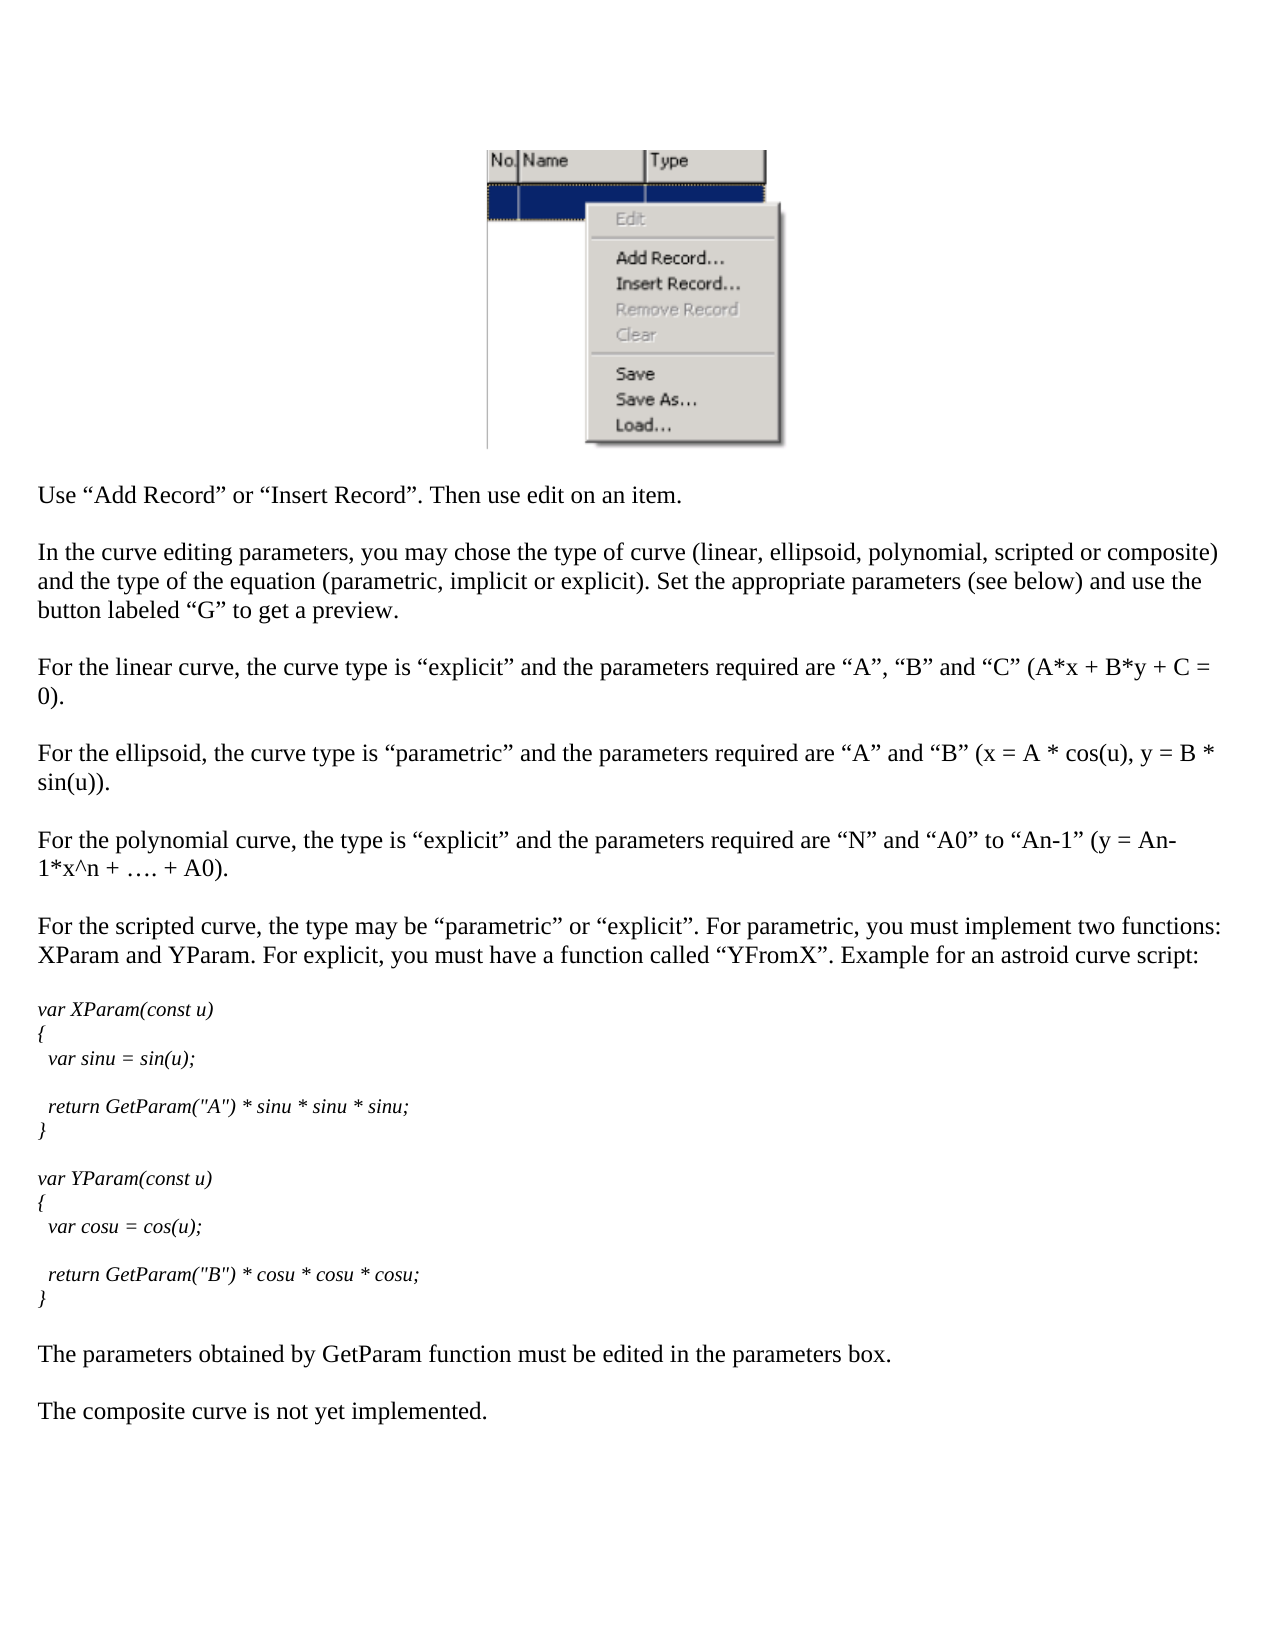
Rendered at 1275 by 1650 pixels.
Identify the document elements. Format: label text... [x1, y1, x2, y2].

text return GetParam("A") * sinu * sinu * sinu; [37, 1093, 1237, 1118]
text The composite curve is not yet implemented. [37, 1396, 1237, 1425]
text var cosu = cos(u); [37, 1214, 1237, 1238]
text var sinu = sin(u); [37, 1045, 1237, 1069]
text Use “Add Record” or “Insert Record”. Then use edit on an item. [37, 480, 1237, 508]
text In the curve editing parameters, you may chose the type of curve (linear, ellipsoid, polynomial, scripted or composite) and the type of the equation (parametric, implicit or explicit). Set the appropriate parameters (see below) and use the button labeled “G” to get a preview. [37, 537, 1237, 623]
text For the ellipsoid, the curve type is “parametric” and the parameters required are “A” and “B” (x = A * cos(u), y = B * sin(u)). [37, 738, 1237, 796]
text } [37, 1118, 1237, 1142]
text } [37, 1286, 1237, 1310]
text var XParam(const u) [37, 997, 1237, 1021]
text For the linear curve, the curve type is “explicit” and the parameters required are “A”, “B” and “C” (A*x + B*y + C = 0). [37, 652, 1237, 710]
text return GetParam("B") * cosu * cosu * cosu; [37, 1262, 1237, 1286]
text The parameters obtained by GetParam function must be edited in the parameters box. [37, 1310, 1237, 1368]
text { [37, 1190, 1237, 1214]
text For the scripted curve, the type may be “parametric” or “explicit”. For parametric, you must implement two functions: XParam and YParam. For explicit, you must have a function called “YFromX”. Example for an astroid curve script: [37, 911, 1237, 968]
text { [37, 1021, 1237, 1045]
text For the polynomial curve, the type is “explicit” and the parameters required are “N” and “A0” to “An-1” (y = An-1*x^n + …. + A0). [37, 825, 1237, 882]
text var YParam(const u) [37, 1166, 1237, 1190]
